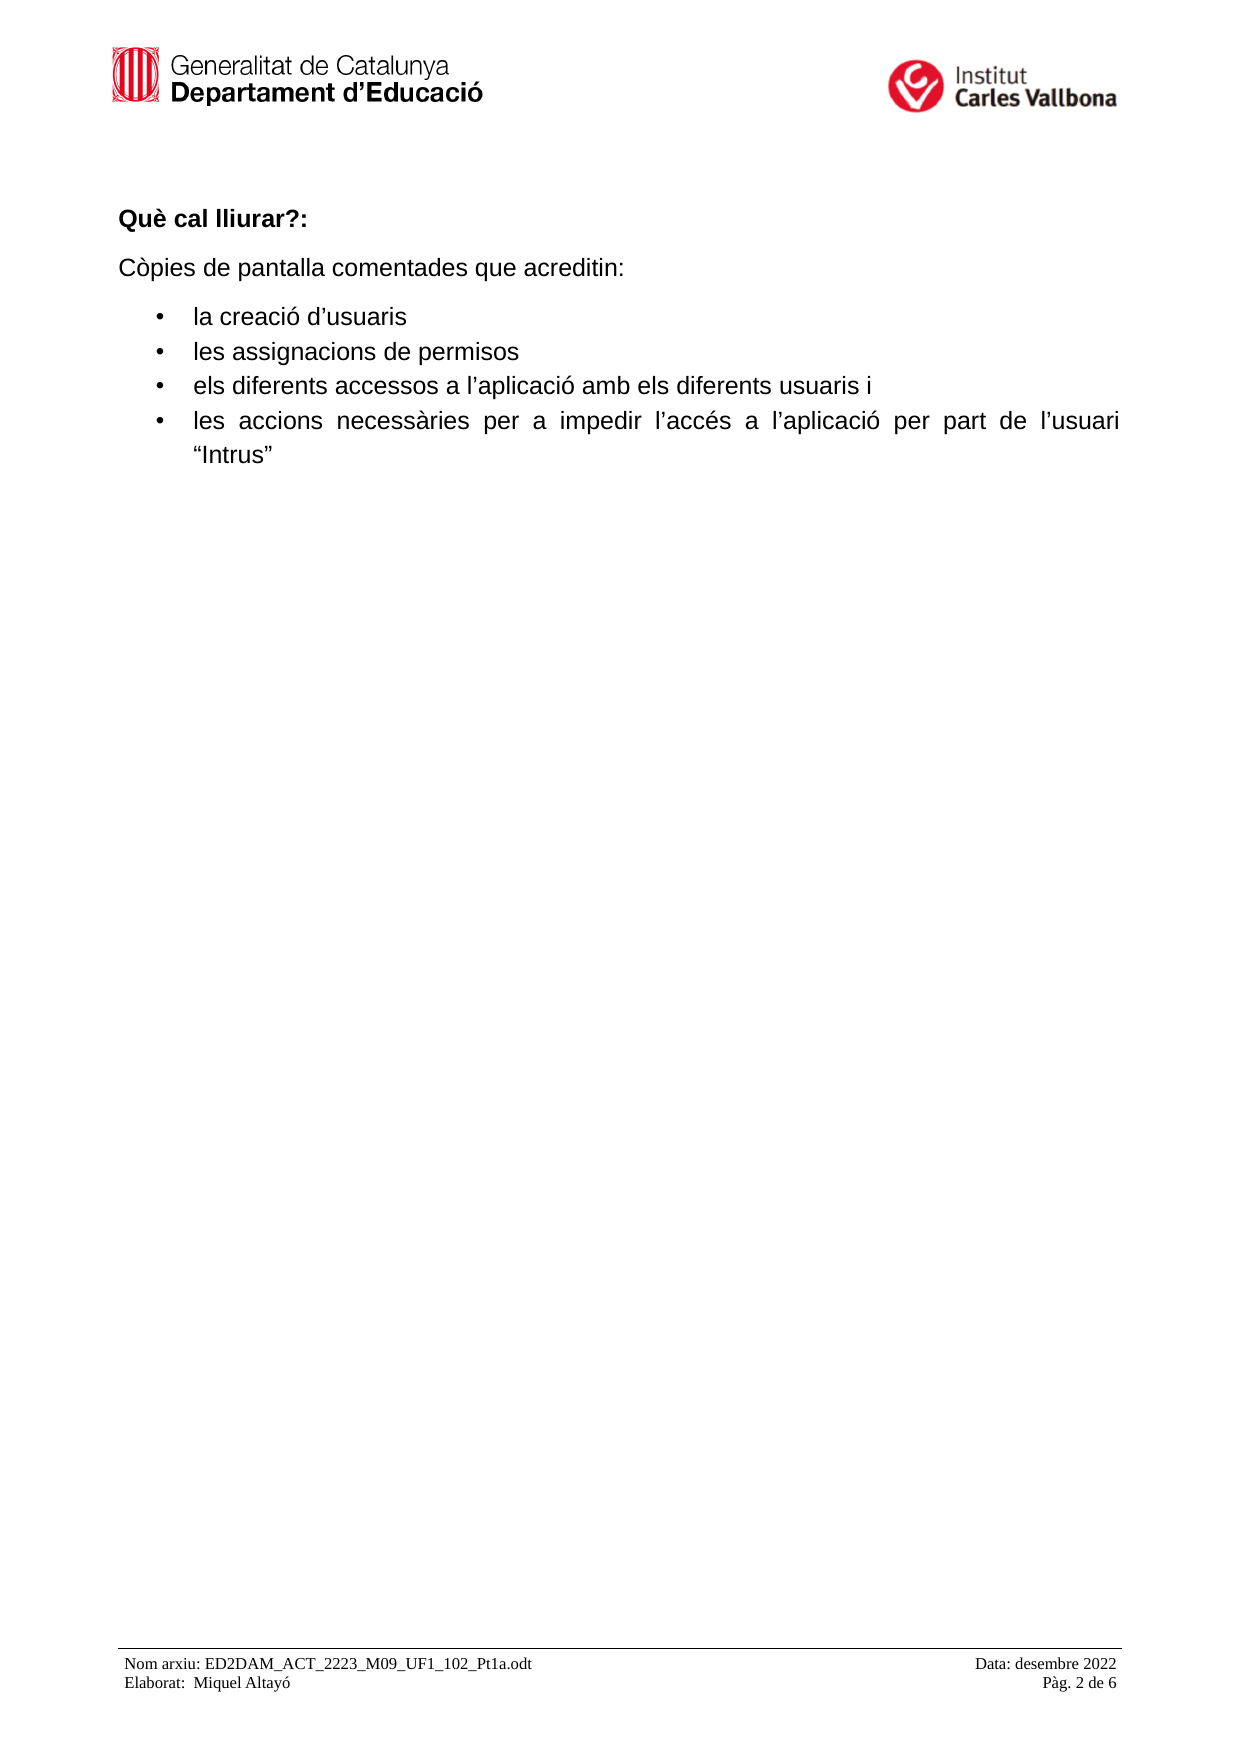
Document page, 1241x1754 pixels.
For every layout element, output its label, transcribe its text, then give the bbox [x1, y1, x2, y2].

list la creació d’usuaris [156, 302, 1122, 331]
list les assignacions de permisos [156, 337, 1122, 366]
picture [112, 46, 510, 109]
picture [886, 56, 1128, 115]
text Còpies de pantalla comentades que acreditin: [118, 253, 1122, 282]
text Què cal lliurar?: [118, 204, 1122, 233]
list les accions necessàries per a impedir l’accés a l’aplicació per part de l’usuari “Intrus” [156, 406, 1122, 469]
list els diferents accessos a l’aplicació amb els diferents usuaris i [156, 371, 1122, 400]
